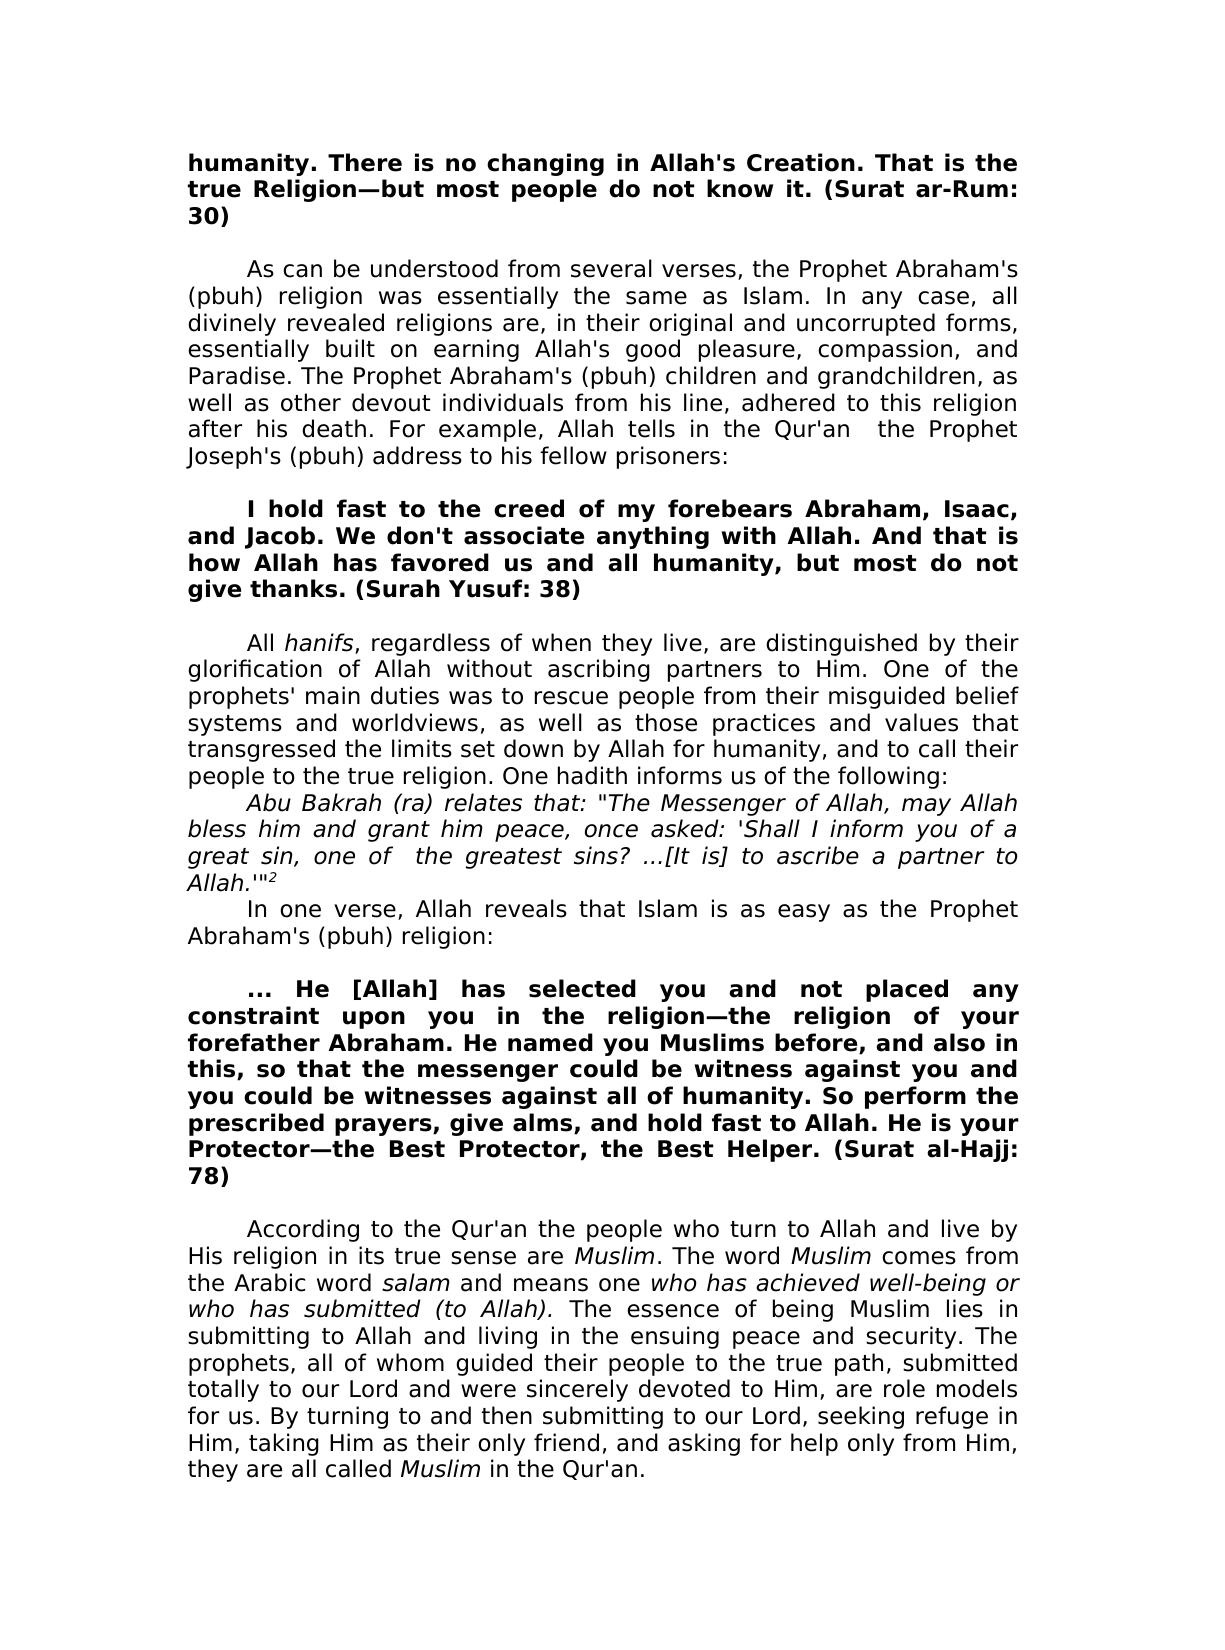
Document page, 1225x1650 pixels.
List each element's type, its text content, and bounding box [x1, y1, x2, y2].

text According to the Qur'an the people who turn to Allah and live by His religion in its true sense are Muslim. The word Muslim comes from the Arabic word salam and means one who has achieved well-being or who has submitted (to Allah). The essence of being Muslim lies in submitting to Allah and living in the ensuing peace and security. The prophets, all of whom guided their people to the true path, submitted totally to our Lord and were sincerely devoted to Him, are role models for us. By turning to and then submitting to our Lord, seeking refuge in Him, taking Him as their only friend, and asking for help only from Him, they are all called Muslim in the Qur'an. [187, 1217, 1020, 1483]
text I hold fast to the creed of my forebears Abraham, Isaac, and Jacob. We don't associate anything with Allah. And that is how Allah has favored us and all humanity, but most do not give thanks. (Surah Yusuf: 38) [187, 497, 1020, 603]
text Abu Bakrah (ra) relates that: "The Messenger of Allah, may Allah bless him and grant him peace, once asked: 'Shall I inform you of a great sin, one of the greatest sins? ...[It is] to ascribe a partner to Allah.'"2 [187, 790, 1020, 897]
text As can be understood from several verses, the Prophet Abraham's (pbuh) religion was essentially the same as Islam. In any case, all divinely revealed religions are, in their original and uncorrupted forms, essentially built on earning Allah's good pleasure, compassion, and Paradise. The Prophet Abraham's (pbuh) children and grandchildren, as well as other devout individuals from his line, adhered to this religion after his death. For example, Allah tells in the Qur'an the Prophet Joseph's (pbuh) address to his fellow prisoners: [187, 257, 1020, 470]
text ... He [Allah] has selected you and not placed any constraint upon you in the religion—the religion of your forefather Abraham. He named you Muslims before, and also in this, so that the messenger could be witness against you and you could be witnesses against all of humanity. So perform the prescribed prayers, give alms, and hold fast to Allah. He is your Protector—the Best Protector, the Best Helper. (Surat al-Hajj: 78) [187, 977, 1020, 1190]
text All hanifs, regardless of when they live, are distinguished by their glorification of Allah without ascribing partners to Him. One of the prophets' main duties was to rescue people from their misguided belief systems and worldviews, as well as those practices and values that transgressed the limits set down by Allah for humanity, and to call their people to the true religion. One hadith informs us of the following: [187, 630, 1020, 790]
text In one verse, Allah reveals that Islam is as easy as the Prophet Abraham's (pbuh) religion: [187, 897, 1020, 950]
text humanity. There is no changing in Allah's Creation. That is the true Religion—but most people do not know it. (Surat ar-Rum: 30) [187, 150, 1020, 230]
